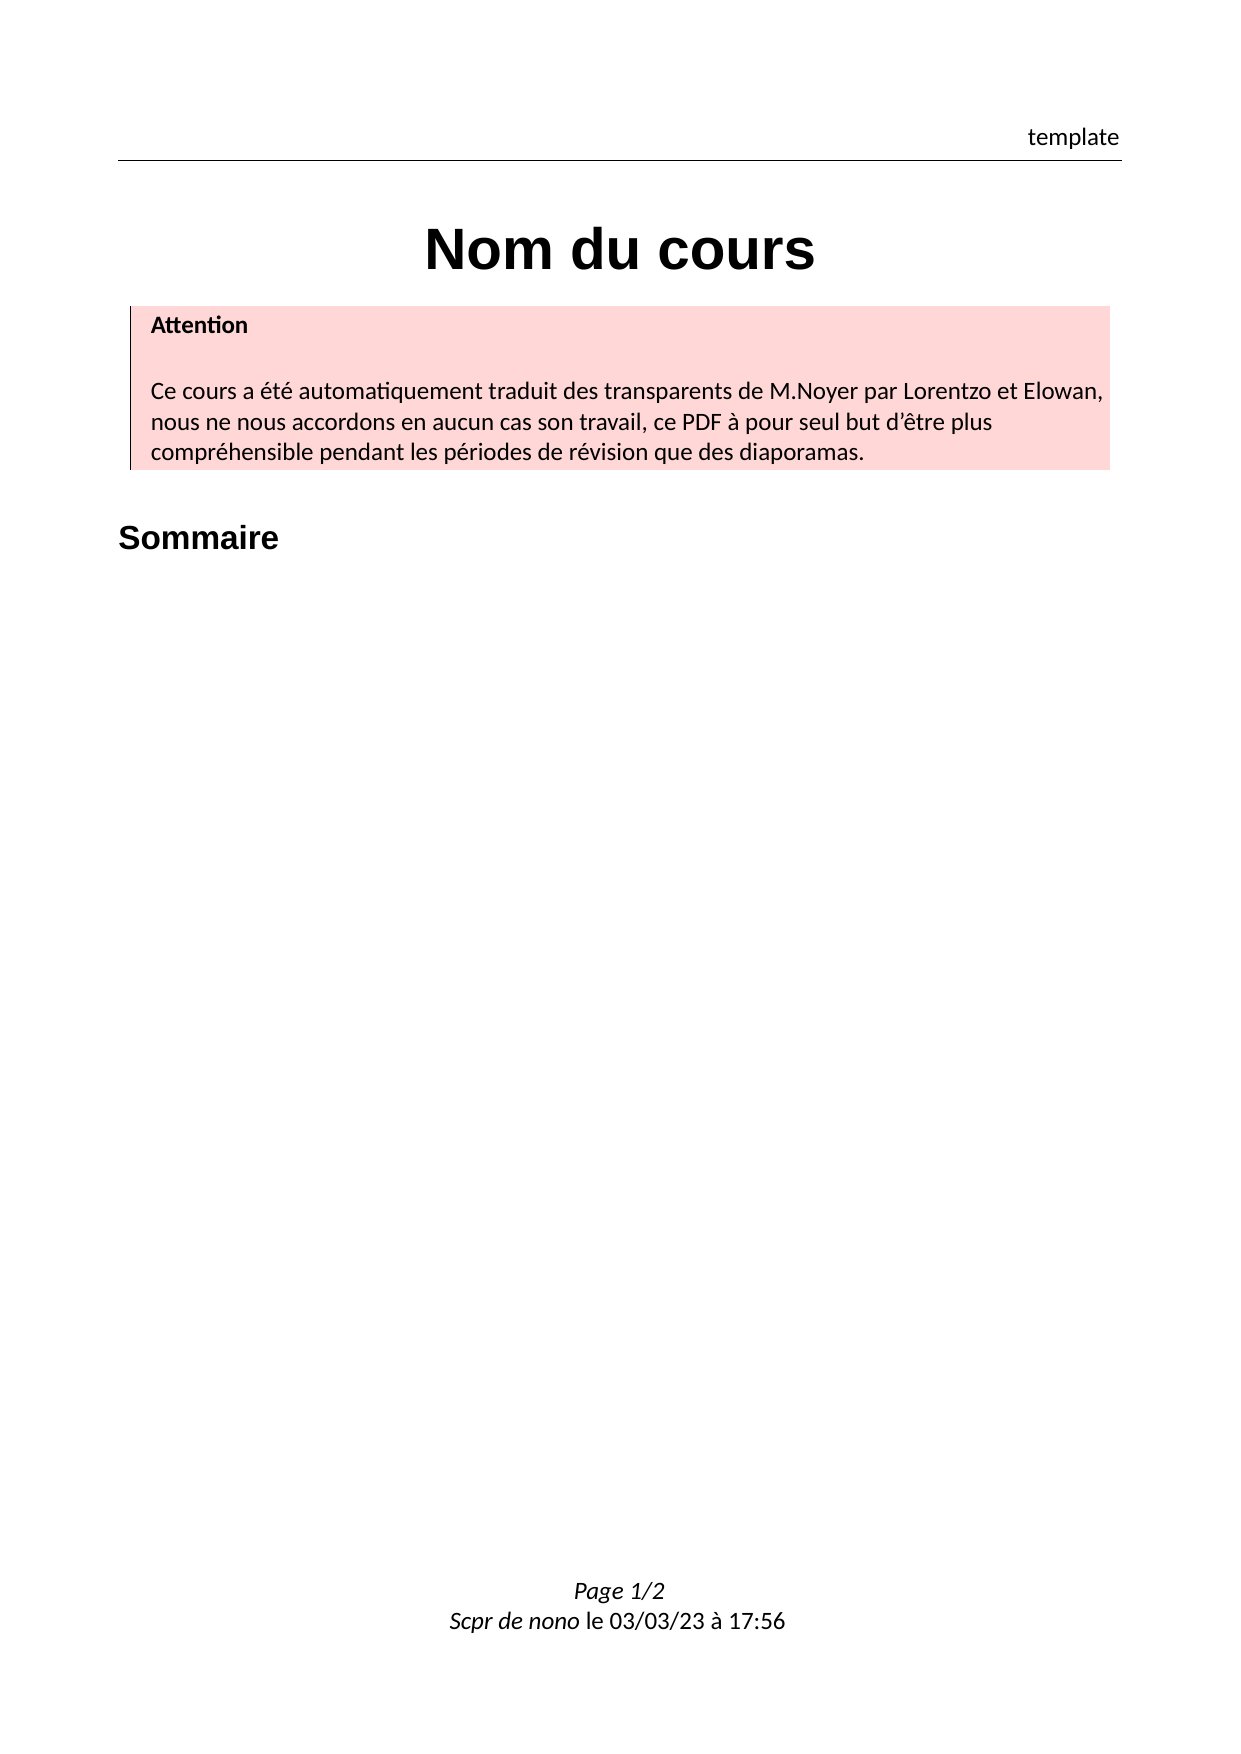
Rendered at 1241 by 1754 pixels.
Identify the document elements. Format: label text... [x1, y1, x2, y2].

title Nom du cours [118, 215, 1122, 282]
subtitle Sommaire [118, 518, 1122, 557]
text Attention [131, 306, 1110, 340]
text Ce cours a été automatiquement traduit des transparents de M.Noyer par Lorentzo et Elowan, nous ne nous accordons en aucun cas son travail, ce PDF à pour seul but d’être plus compréhensible pendant les périodes de révision que des diaporamas. [131, 372, 1110, 470]
